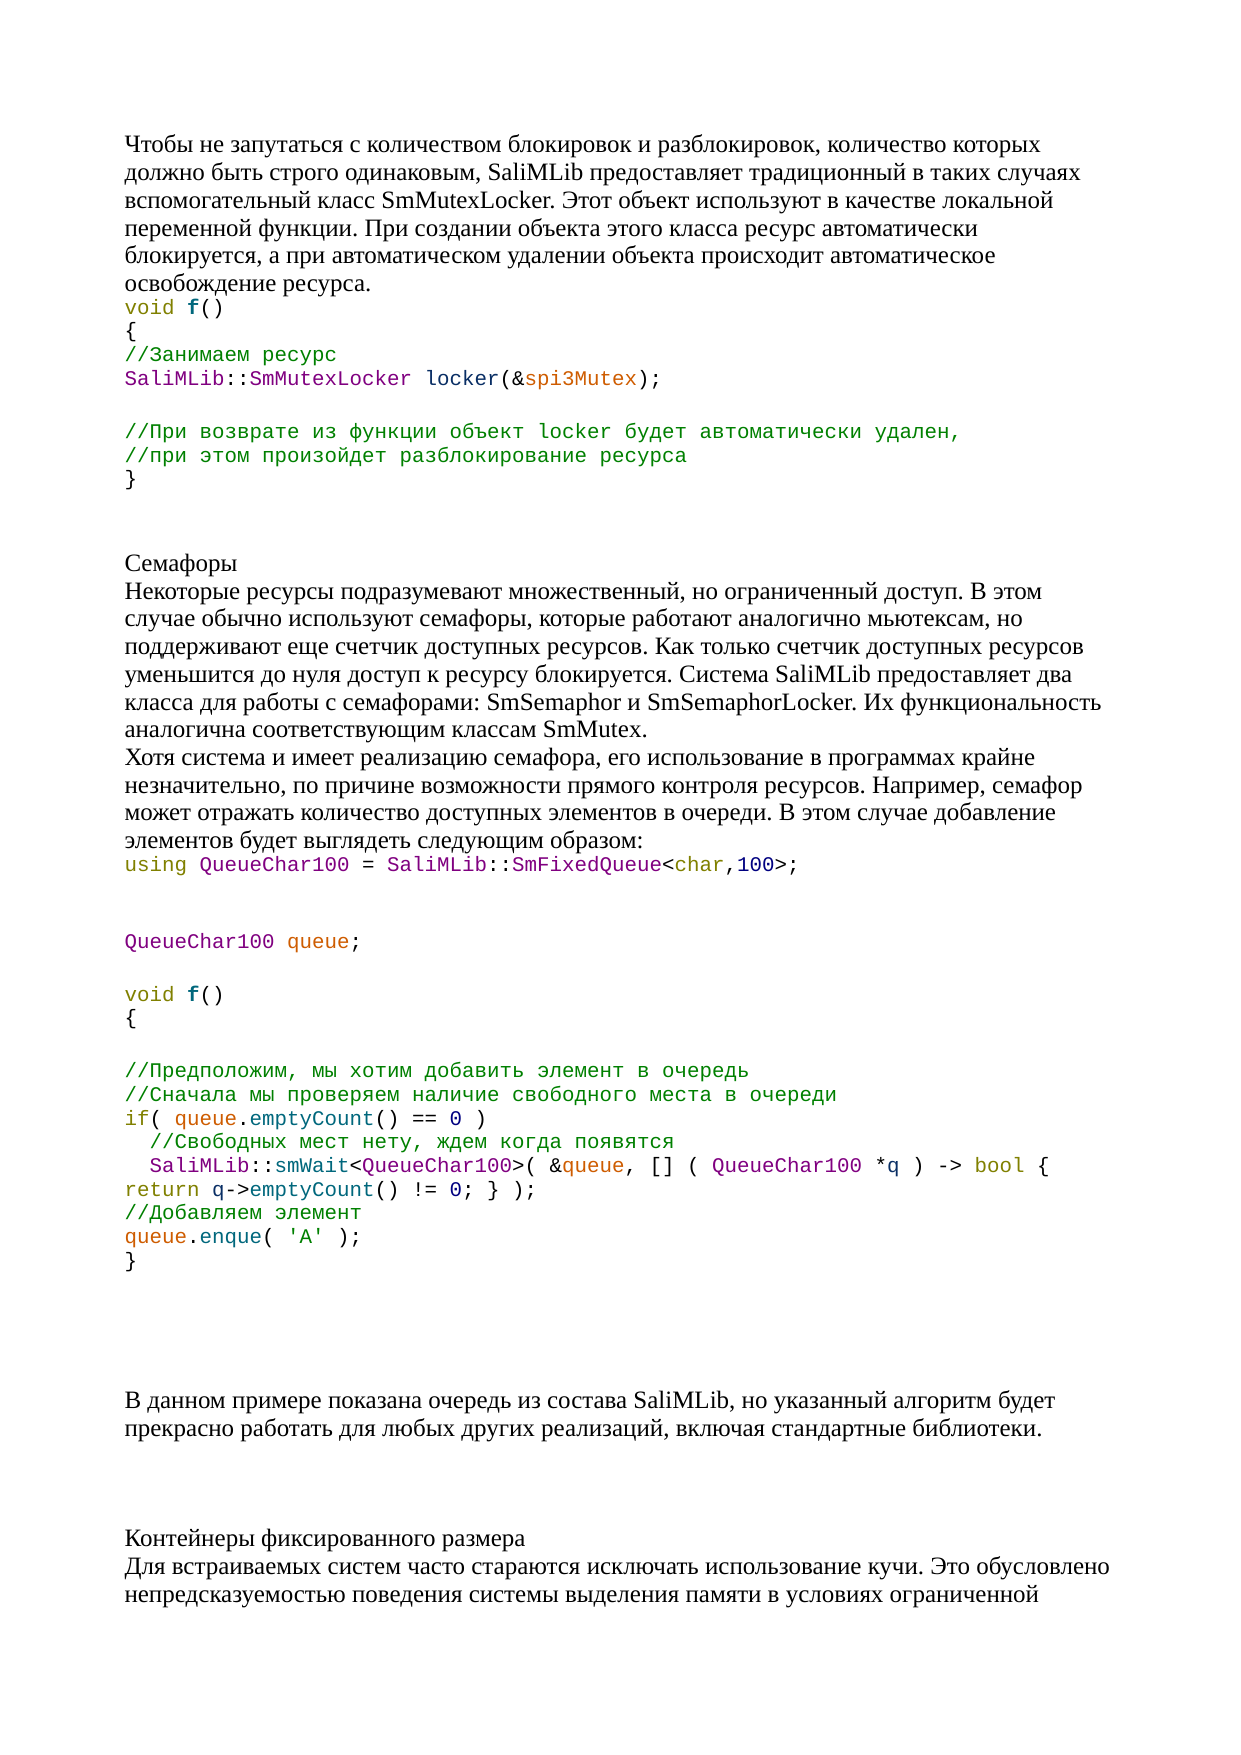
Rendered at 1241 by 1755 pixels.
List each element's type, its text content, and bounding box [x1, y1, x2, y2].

text using QueueChar100 = SaliMLib::SmFixedQueue<char,100>; [118, 854, 1122, 877]
text Для встраиваемых систем часто стараются исключать использование кучи. Это обусловлено непредсказуемостью поведения системы выделения памяти в условиях ограниченной [118, 1552, 1122, 1614]
text //Свободных мест нету, ждем когда появятся [118, 1131, 1122, 1155]
text { [118, 321, 1122, 344]
text //Занимаем ресурс [118, 344, 1122, 368]
text } [118, 1250, 1122, 1273]
text { [118, 1007, 1122, 1031]
text QueueChar100 queue; [118, 924, 1122, 954]
text SaliMLib::SmMutexLocker locker(&spi3Mutex); [118, 368, 1122, 391]
text Чтобы не запутаться с количеством блокировок и разблокировок, количество которых должно быть строго одинаковым, SaliMLib предоставляет традиционный в таких случаях вспомогательный класс SmMutexLocker. Этот объект используют в качестве локальной переменной функции. При создании объекта этого класса ресурс автоматически блокируется, а при автоматическом удалении объекта происходит автоматическое освобождение ресурса. [118, 124, 1122, 297]
text if( queue.emptyCount() == 0 ) [118, 1108, 1122, 1131]
text } [118, 468, 1122, 492]
text Хотя система и имеет реализацию семафора, его использование в программах крайне незначительно, по причине возможности прямого контроля ресурсов. Например, семафор может отражать количество доступных элементов в очереди. В этом случае добавление элементов будет выглядеть следующим образом: [118, 743, 1122, 854]
text Некоторые ресурсы подразумевают множественный, но ограниченный доступ. В этом случае обычно используют семафоры, которые работают аналогично мьютексам, но поддерживают еще счетчик доступных ресурсов. Как только счетчик доступных ресурсов уменьшится до нуля доступ к ресурсу блокируется. Система SaliMLib предоставляет два класса для работы с семафорами: SmSemaphor и SmSemaphorLocker. Их функциональность аналогична соответствующим классам SmMutex. [118, 577, 1122, 743]
text //Предположим, мы хотим добавить элемент в очередь [118, 1054, 1122, 1084]
text //При возврате из функции объект locker будет автоматически удален, [118, 415, 1122, 444]
text void f() [118, 297, 1122, 321]
text //Сначала мы проверяем наличие свободного места в очереди [118, 1084, 1122, 1108]
text В данном примере показана очередь из состава SaliMLib, но указанный алгоритм будет прекрасно работать для любых других реализаций, включая стандартные библиотеки. [118, 1386, 1122, 1441]
text Контейнеры фиксированного размера [118, 1524, 1122, 1552]
text SaliMLib::smWait<QueueChar100>( &queue, [] ( QueueChar100 *q ) -> bool { return q->emptyCount() != 0; } ); [118, 1155, 1122, 1202]
text //при этом произойдет разблокирование ресурса [118, 444, 1122, 468]
text Семафоры [118, 549, 1122, 577]
text void f() [118, 977, 1122, 1007]
text queue.enque( 'A' ); [118, 1226, 1122, 1250]
text //Добавляем элемент [118, 1202, 1122, 1226]
